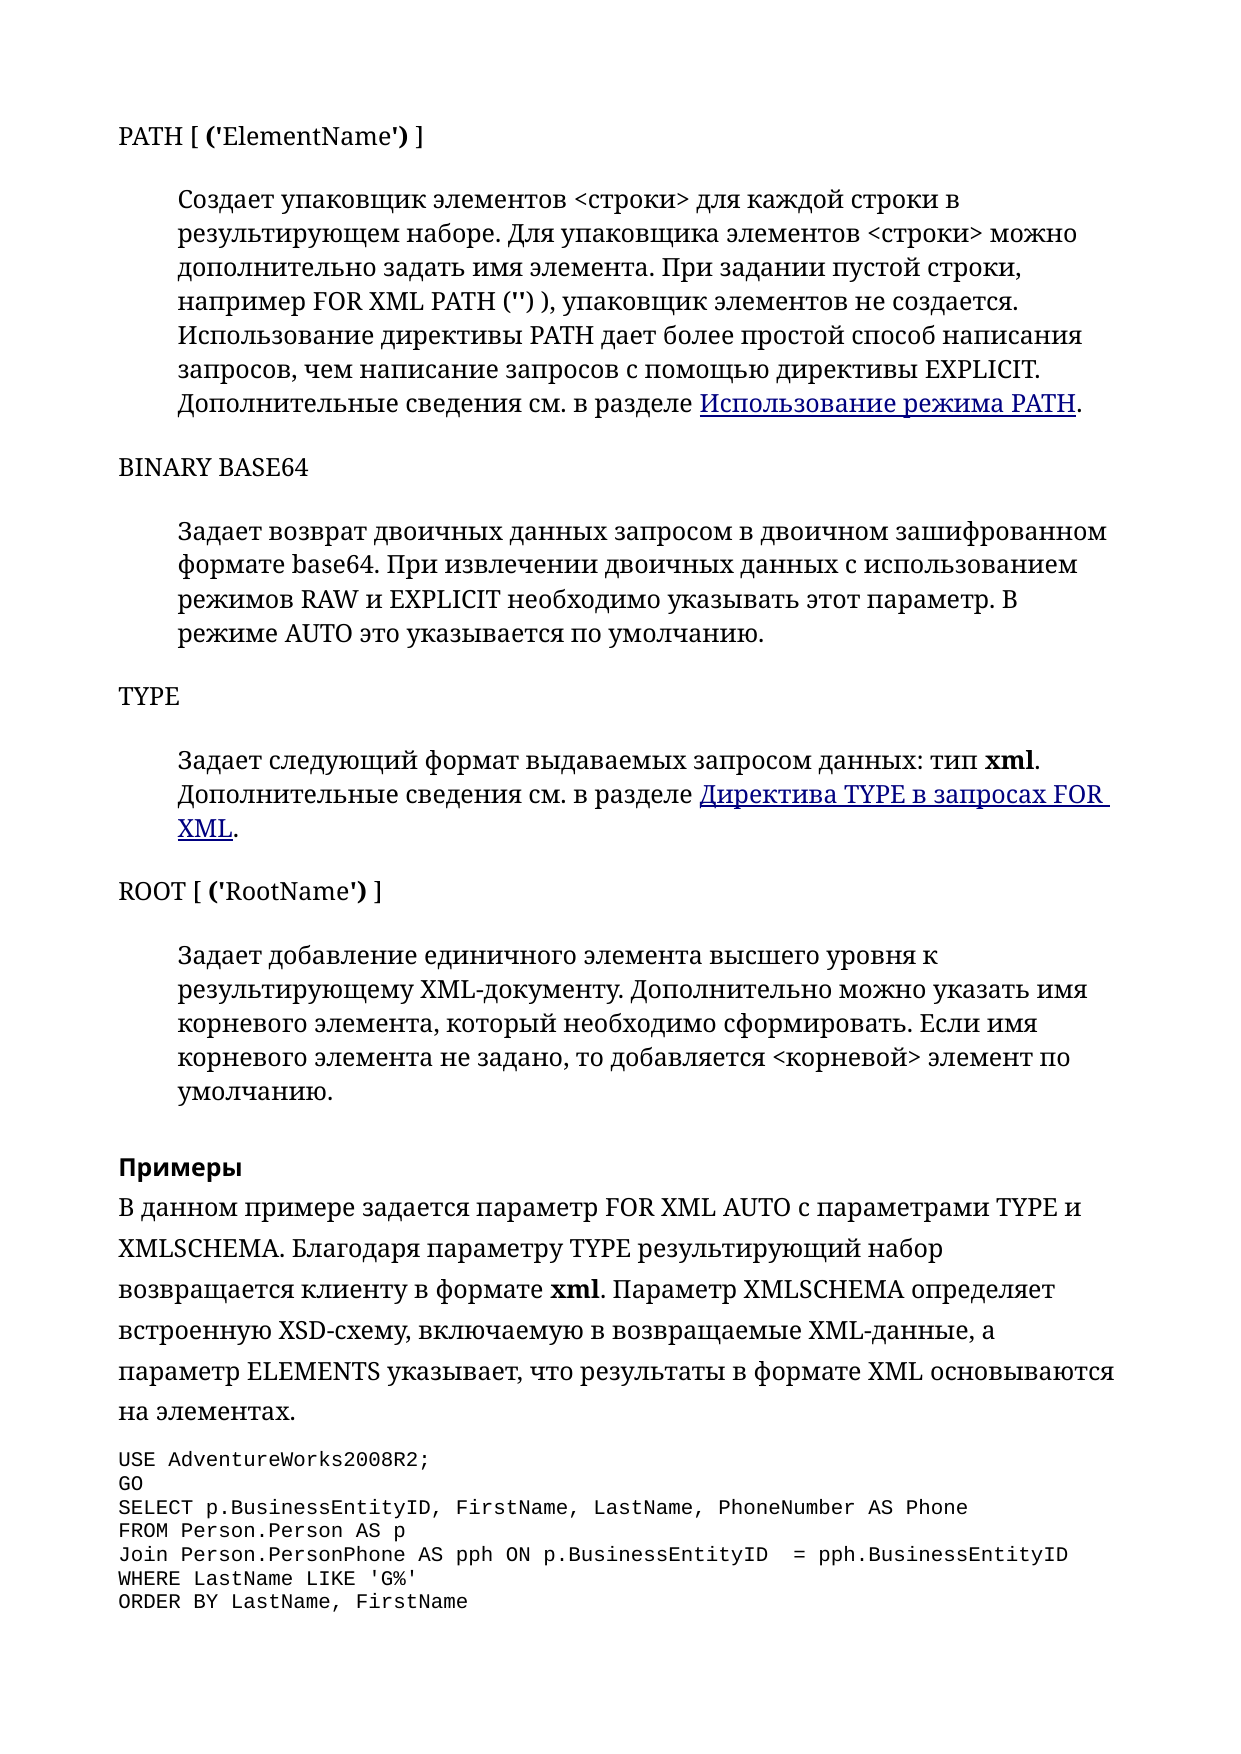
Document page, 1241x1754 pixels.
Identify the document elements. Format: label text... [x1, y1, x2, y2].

list Создает упаковщик элементов <строки> для каждой строки в результирующем наборе. Для упаковщика элементов <строки> можно дополнительно задать имя элемента. При задании пустой строки, например FOR XML PATH ('') ), упаковщик элементов не создается. Использование директивы PATH дает более простой способ написания запросов, чем написание запросов с помощью директивы EXPLICIT. Дополнительные сведения см. в разделе Использование режима PATH. [177, 182, 1122, 420]
list Задает возврат двоичных данных запросом в двоичном зашифрованном формате base64. При извлечении двоичных данных с использованием режимов RAW и EXPLICIT необходимо указывать этот параметр. В режиме AUTO это указывается по умолчанию. [177, 513, 1122, 649]
text SELECT p.BusinessEntityID, FirstName, LastName, PhoneNumber AS Phone [118, 1497, 1122, 1520]
text ORDER BY LastName, FirstName [118, 1591, 1122, 1615]
subtitle BINARY BASE64 [118, 449, 1122, 484]
subtitle ROOT [ ('RootName') ] [118, 874, 1122, 908]
list Задает следующий формат выдаваемых запросом данных: тип xml. Дополнительные сведения см. в разделе Директива TYPE в запросах FOR XML. [177, 742, 1122, 844]
text Join Person.PersonPhone AS pph ON p.BusinessEntityID = pph.BusinessEntityID [118, 1544, 1122, 1568]
text USE AdventureWorks2008R2; [118, 1449, 1122, 1473]
text В данном примере задается параметр FOR XML AUTO с параметрами TYPE и XMLSCHEMA. Благодаря параметру TYPE результирующий набор возвращается клиенту в формате xml. Параметр XMLSCHEMA определяет встроенную XSD-схему, включаемую в возвращаемые XML-данные, а параметр ELEMENTS указывает, что результаты в формате XML основываются на элементах. [118, 1190, 1122, 1428]
text WHERE LastName LIKE 'G%' [118, 1568, 1122, 1591]
list Задает добавление единичного элемента высшего уровня к результирующему XML-документу. Дополнительно можно указать имя корневого элемента, который необходимо сформировать. Если имя корневого элемента не задано, то добавляется <корневой> элемент по умолчанию. [177, 938, 1122, 1108]
subtitle PATH [ ('ElementName') ] [118, 118, 1122, 152]
text FROM Person.Person AS p [118, 1520, 1122, 1544]
subtitle Примеры [118, 1150, 1122, 1184]
subtitle TYPE [118, 679, 1122, 713]
text GO [118, 1473, 1122, 1497]
